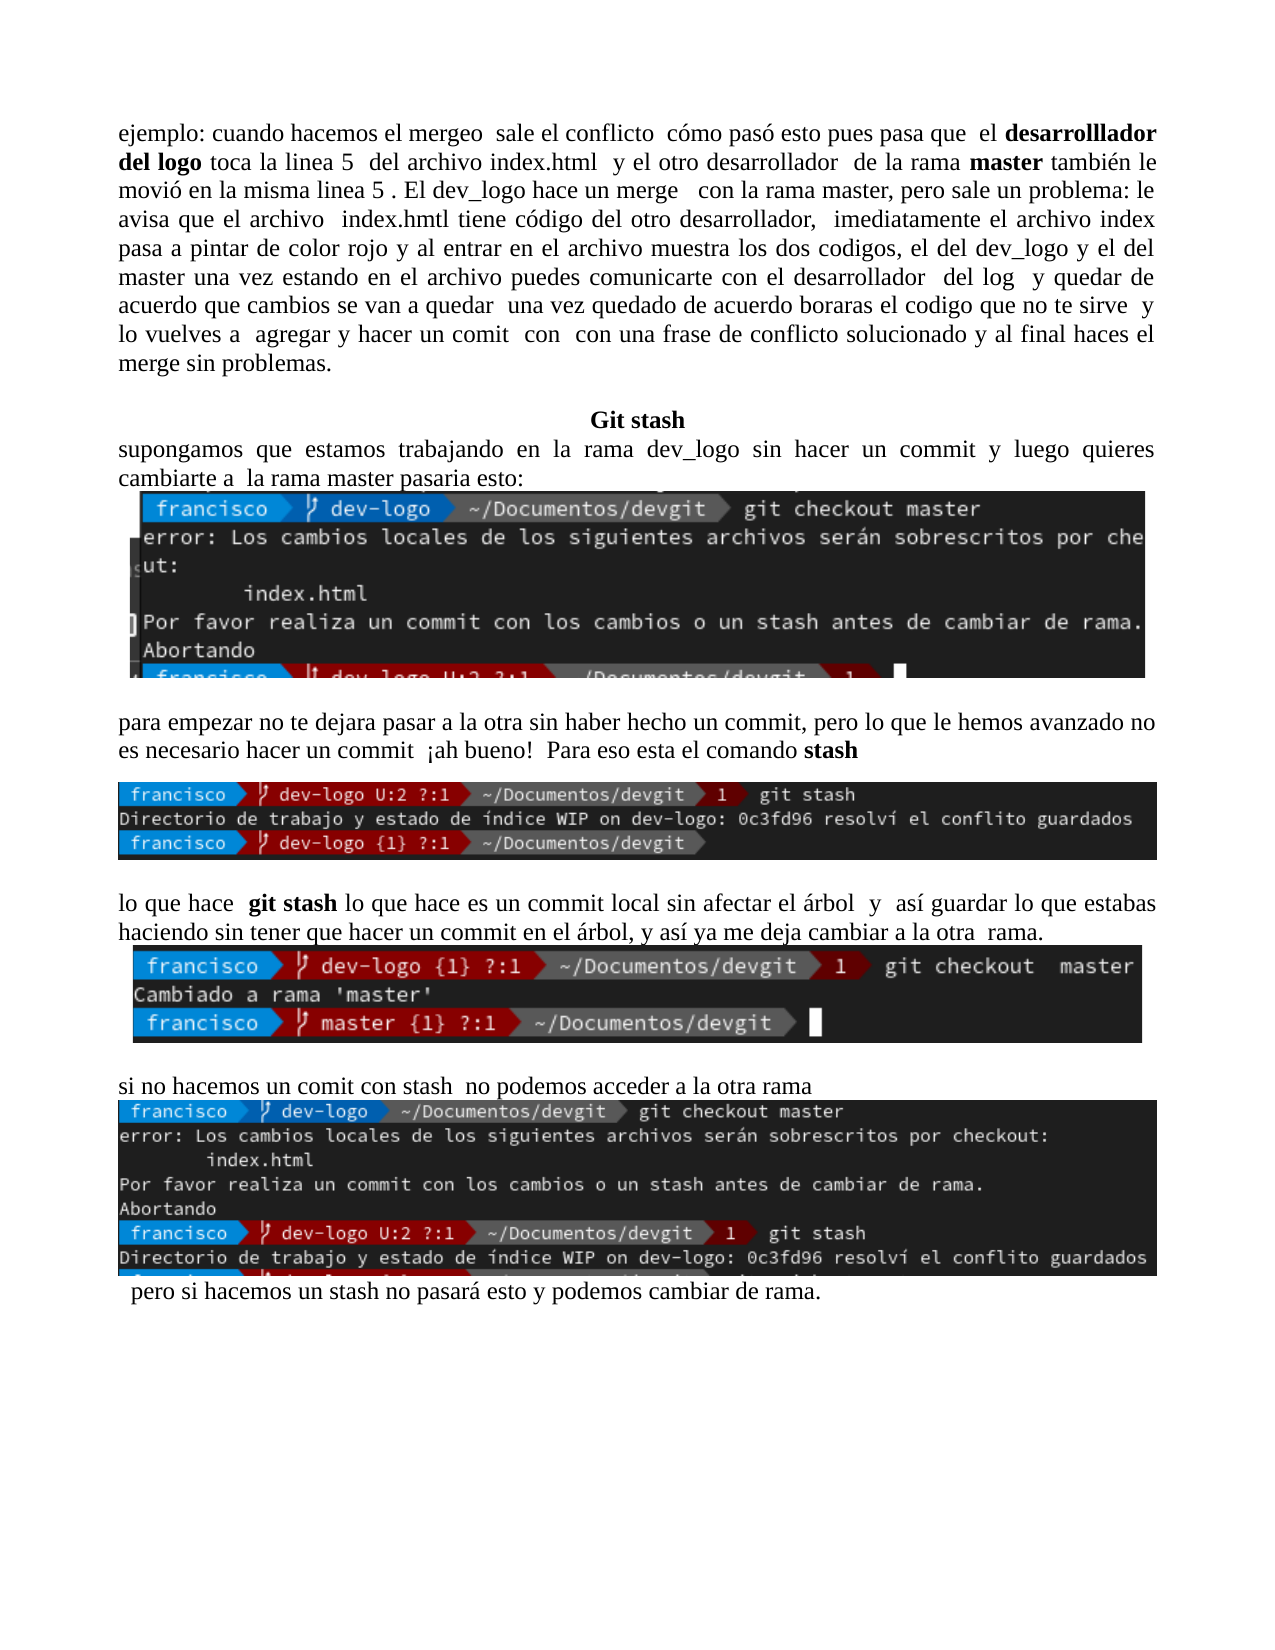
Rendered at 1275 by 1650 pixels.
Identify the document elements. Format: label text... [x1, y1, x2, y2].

text supongamos que estamos trabajando en la rama dev_logo sin hacer un commit y luego quieres cambiarte a la rama master pasaria esto: [118, 434, 1157, 492]
text si no hacemos un comit con stash no podemos acceder a la otra rama [118, 1071, 1157, 1100]
picture [118, 782, 1157, 860]
text Git stash [118, 406, 1157, 434]
text pero si hacemos un stash no pasará esto y podemos cambiar de rama. [118, 1276, 1157, 1304]
picture [129, 491, 1146, 678]
text ejemplo: cuando hacemos el mergeo sale el conflicto cómo pasó esto pues pasa que el desarrolllador del logo toca la linea 5 del archivo index.html y el otro desarrollador de la rama master también le movió en la misma linea 5 . El dev_logo hace un merge con la rama master, pero sale un problema: le avisa que el archivo index.hmtl tiene código del otro desarrollador, imediatamente el archivo index pasa a pintar de color rojo y al entrar en el archivo muestra los dos codigos, el del dev_logo y el del master una vez estando en el archivo puedes comunicarte con el desarrollador del log y quedar de acuerdo que cambios se van a quedar una vez quedado de acuerdo boraras el codigo que no te sirve y lo vuelves a agregar y hacer un comit con con una frase de conflicto solucionado y al final haces el merge sin problemas. [118, 118, 1157, 377]
text para empezar no te dejara pasar a la otra sin haber hecho un commit, pero lo que le hemos avanzado no es necesario hacer un commit ¡ah bueno! Para eso esta el comando stash [118, 707, 1157, 764]
picture [118, 1100, 1157, 1276]
picture [132, 945, 1143, 1043]
text lo que hace git stash lo que hace es un commit local sin afectar el árbol y así guardar lo que estabas haciendo sin tener que hacer un commit en el árbol, y así ya me deja cambiar a la otra rama. [118, 888, 1157, 946]
